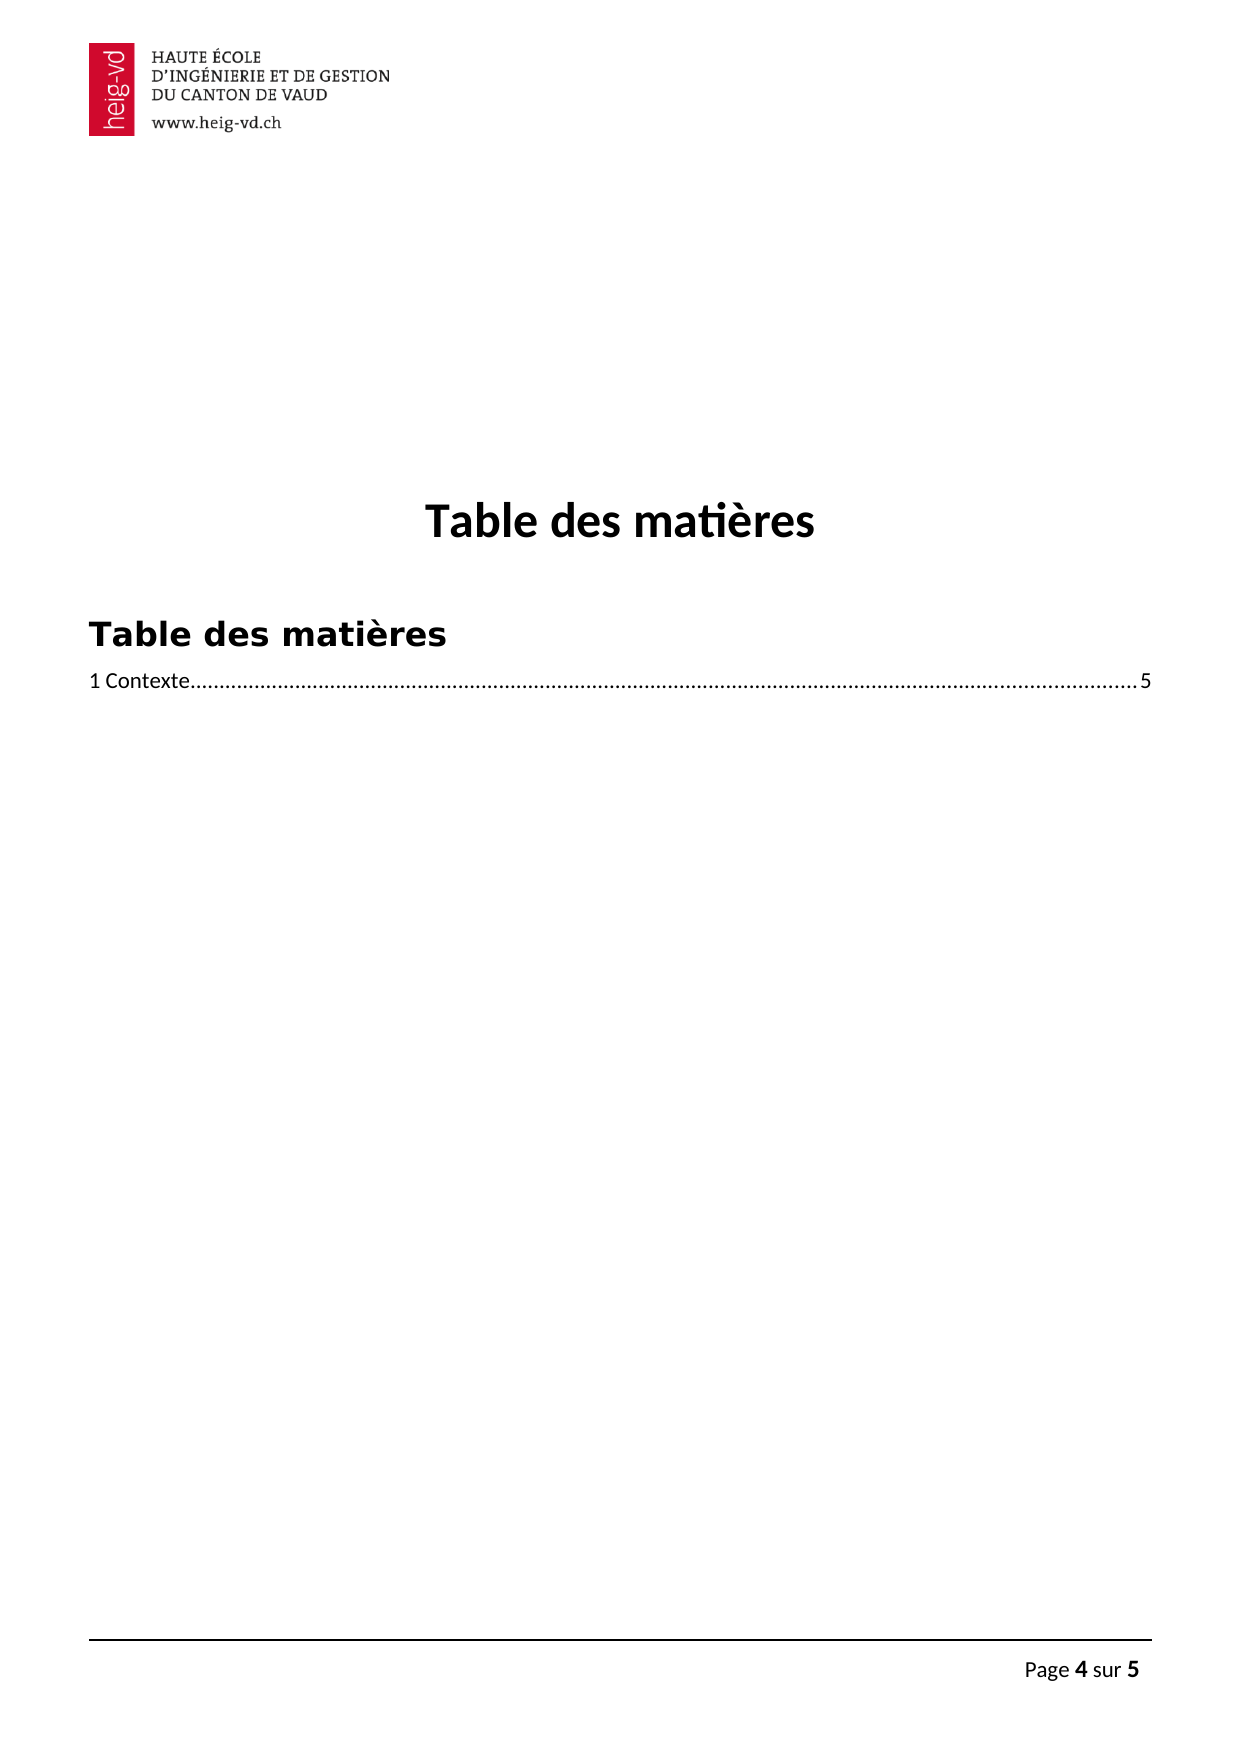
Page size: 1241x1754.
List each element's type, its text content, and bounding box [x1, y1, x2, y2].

subtitle Table des matières [89, 615, 1152, 654]
picture [89, 43, 389, 136]
text Table des matières [89, 488, 1152, 549]
text 1 Contexte 5 [89, 666, 1152, 694]
